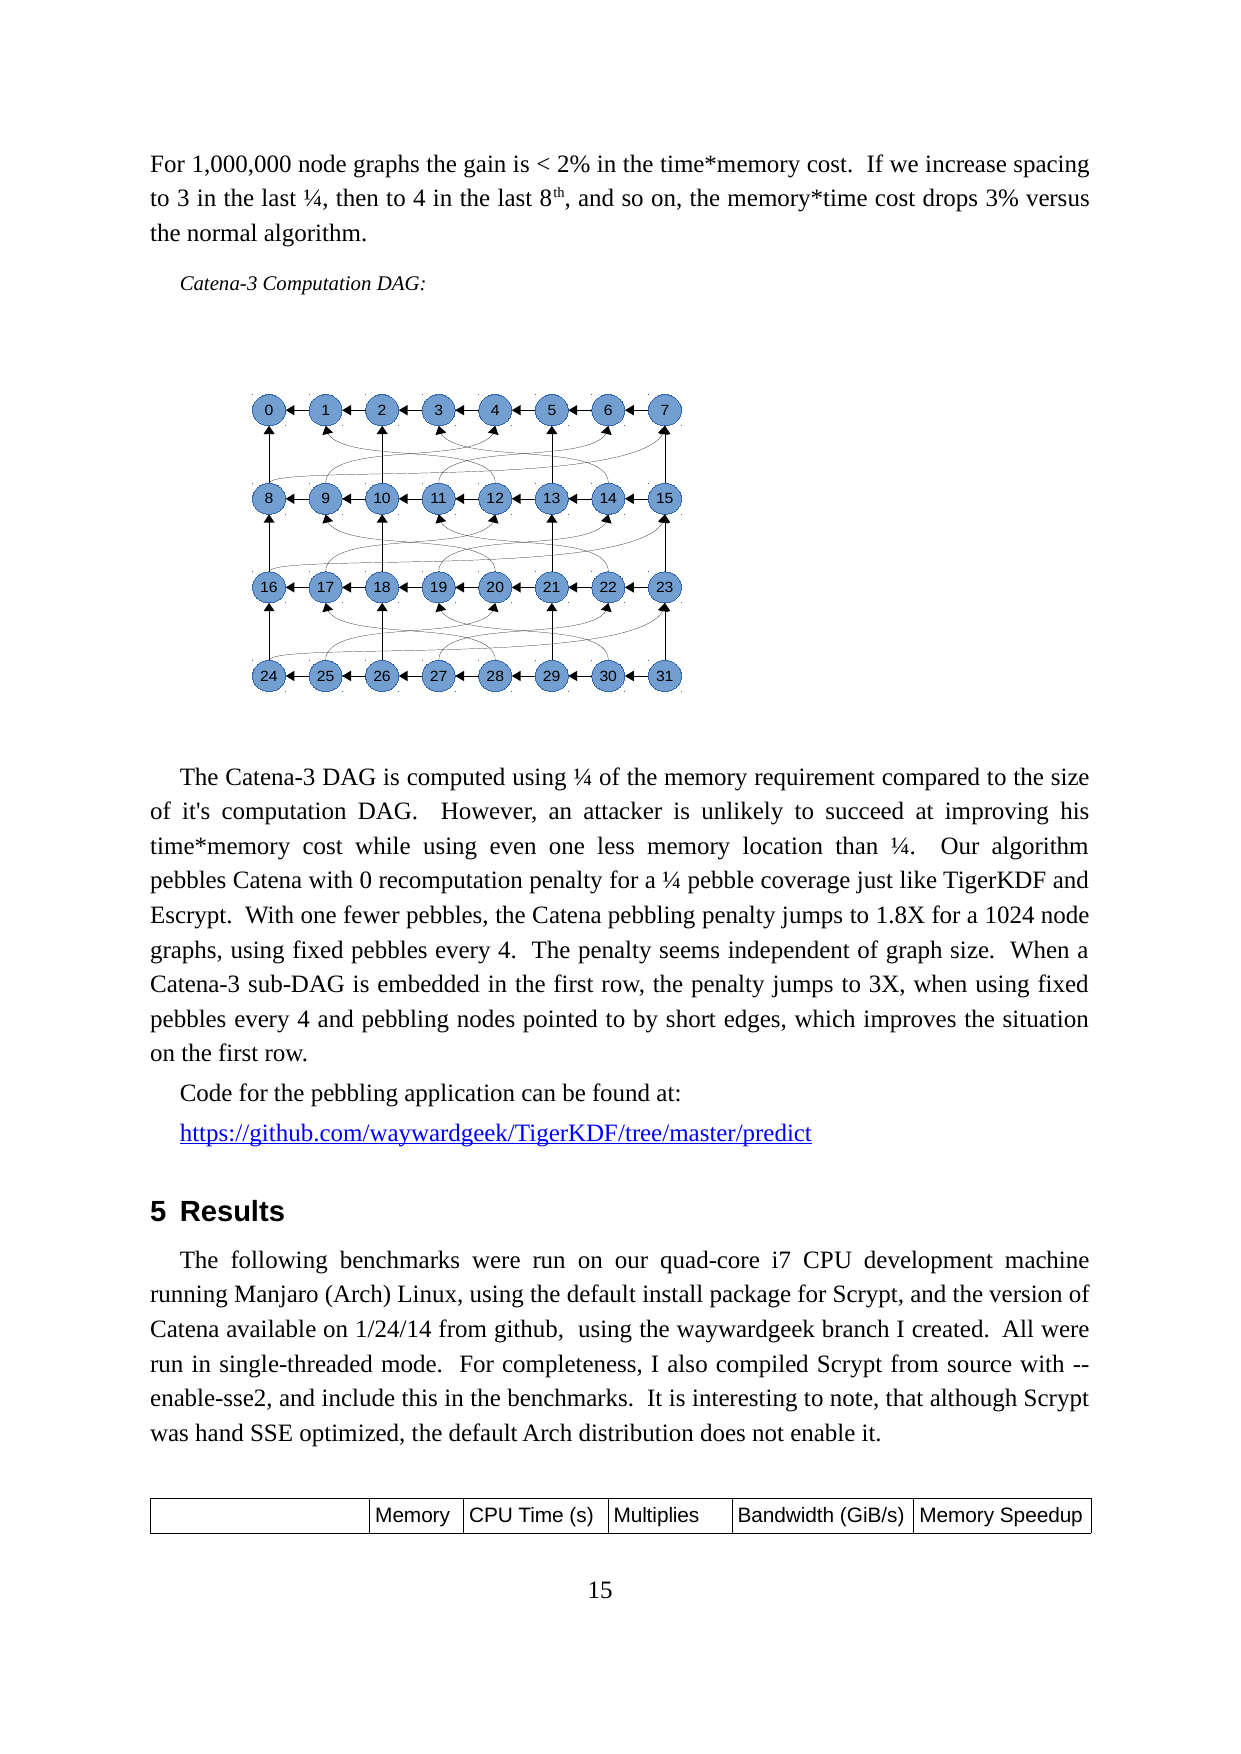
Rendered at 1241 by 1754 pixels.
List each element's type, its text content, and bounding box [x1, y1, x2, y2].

text The following benchmarks were run on our quad-core i7 CPU development machine running Manjaro (Arch) Linux, using the default install package for Scrypt, and the version of Catena available on 1/24/14 from github, using the waywardgeek branch I created. All were run in single-threaded mode. For completeness, I also compiled Scrypt from source with --enable-sse2, and include this in the benchmarks. It is interesting to note, that although Scrypt was hand SSE optimized, the default Arch distribution does not enable it. [150, 1246, 1091, 1447]
text Catena-3 Computation DAG: [179, 271, 799, 294]
table_header Multiplies [609, 1499, 732, 1533]
table_header CPU Time (s) [464, 1499, 608, 1533]
table_header Bandwidth (GiB/s) [733, 1499, 913, 1533]
text The Catena-3 DAG is computed using ¼ of the memory requirement compared to the size of it's computation DAG. However, an attacker is unlikely to succeed at improving his time*memory cost while using even one less memory location than ¼. Our algorithm pebbles Catena with 0 recomputation penalty for a ¼ pebble coverage just like TigerKDF and Escrypt. With one fewer pebbles, the Catena pebbling penalty jumps to 1.8X for a 1024 node graphs, using fixed pebbles every 4. The penalty seems independent of graph size. When a Catena-3 sub-DAG is embedded in the first row, the penalty jumps to 3X, when using fixed pebbles every 4 and pebbling nodes pointed to by short edges, which improves the situation on the first row. [150, 763, 1091, 1067]
table_header Memory Speedup [914, 1499, 1091, 1533]
subtitle Results [150, 1195, 1091, 1228]
table_header [151, 1499, 369, 1533]
text For 1,000,000 node graphs the gain is < 2% in the time*memory cost. If we increase spacing to 3 in the last ¼, then to 4 in the last 8th, and so on, the memory*time cost drops 3% versus the normal algorithm. [150, 150, 1091, 247]
text Code for the pebbling application can be found at: [150, 1079, 1091, 1107]
text https://github.com/waywardgeek/TigerKDF/tree/master/predict [150, 1119, 1091, 1147]
table_header Memory [370, 1499, 463, 1533]
